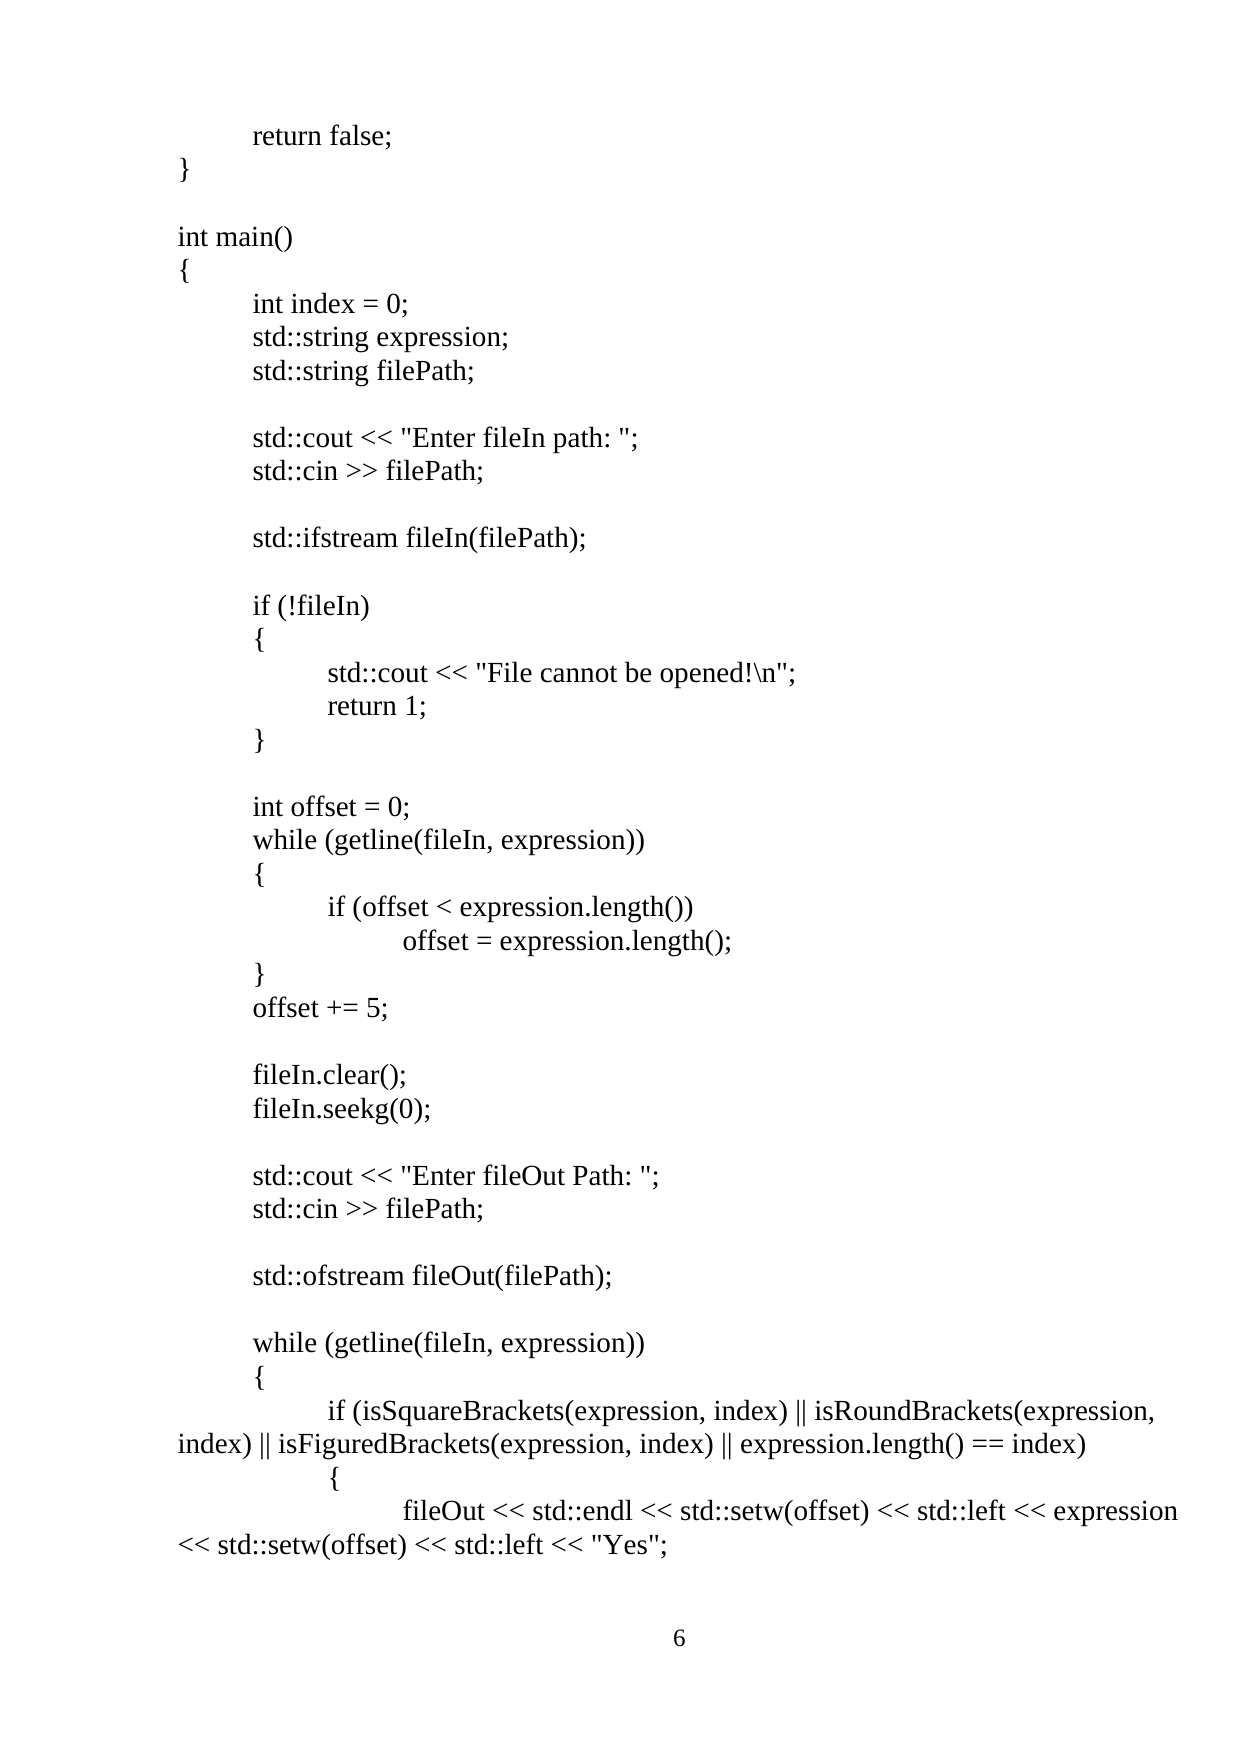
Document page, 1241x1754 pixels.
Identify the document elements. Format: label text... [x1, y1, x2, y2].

text std::ofstream fileOut(filePath); [177, 1258, 1181, 1292]
text return false; [177, 118, 1181, 152]
text { [177, 621, 1181, 655]
text std::cin >> filePath; [177, 453, 1181, 487]
text int index = 0; [177, 286, 1181, 319]
text fileIn.seekg(0); [177, 1091, 1181, 1124]
text offset = expression.length(); [177, 923, 1181, 957]
text int main() [177, 219, 1181, 252]
text if (!fileIn) [177, 588, 1181, 621]
text int offset = 0; [177, 789, 1181, 822]
text std::string filePath; [177, 353, 1181, 386]
text std::cout << "File cannot be opened!\n"; [177, 655, 1181, 688]
text std::cout << "Enter fileIn path: "; [177, 420, 1181, 453]
text std::cin >> filePath; [177, 1191, 1181, 1225]
text } [177, 957, 1181, 990]
text if (offset < expression.length()) [177, 889, 1181, 923]
text std::cout << "Enter fileOut Path: "; [177, 1158, 1181, 1191]
text { [177, 856, 1181, 889]
text return 1; [177, 688, 1181, 722]
text if (isSquareBrackets(expression, index) || isRoundBrackets(expression, index) || isFiguredBrackets(expression, index) || expression.length() == index) [177, 1393, 1181, 1460]
text fileOut << std::endl << std::setw(offset) << std::left << expression << std::setw(offset) << std::left << "Yes"; [177, 1493, 1181, 1560]
text while (getline(fileIn, expression)) [177, 1326, 1181, 1359]
text std::ifstream fileIn(filePath); [177, 521, 1181, 554]
text } [177, 722, 1181, 755]
text { [177, 1359, 1181, 1393]
text offset += 5; [177, 990, 1181, 1024]
text { [177, 1460, 1181, 1493]
text std::string expression; [177, 319, 1181, 353]
text while (getline(fileIn, expression)) [177, 822, 1181, 856]
text fileIn.clear(); [177, 1057, 1181, 1091]
text { [177, 252, 1181, 286]
text } [177, 152, 1181, 185]
